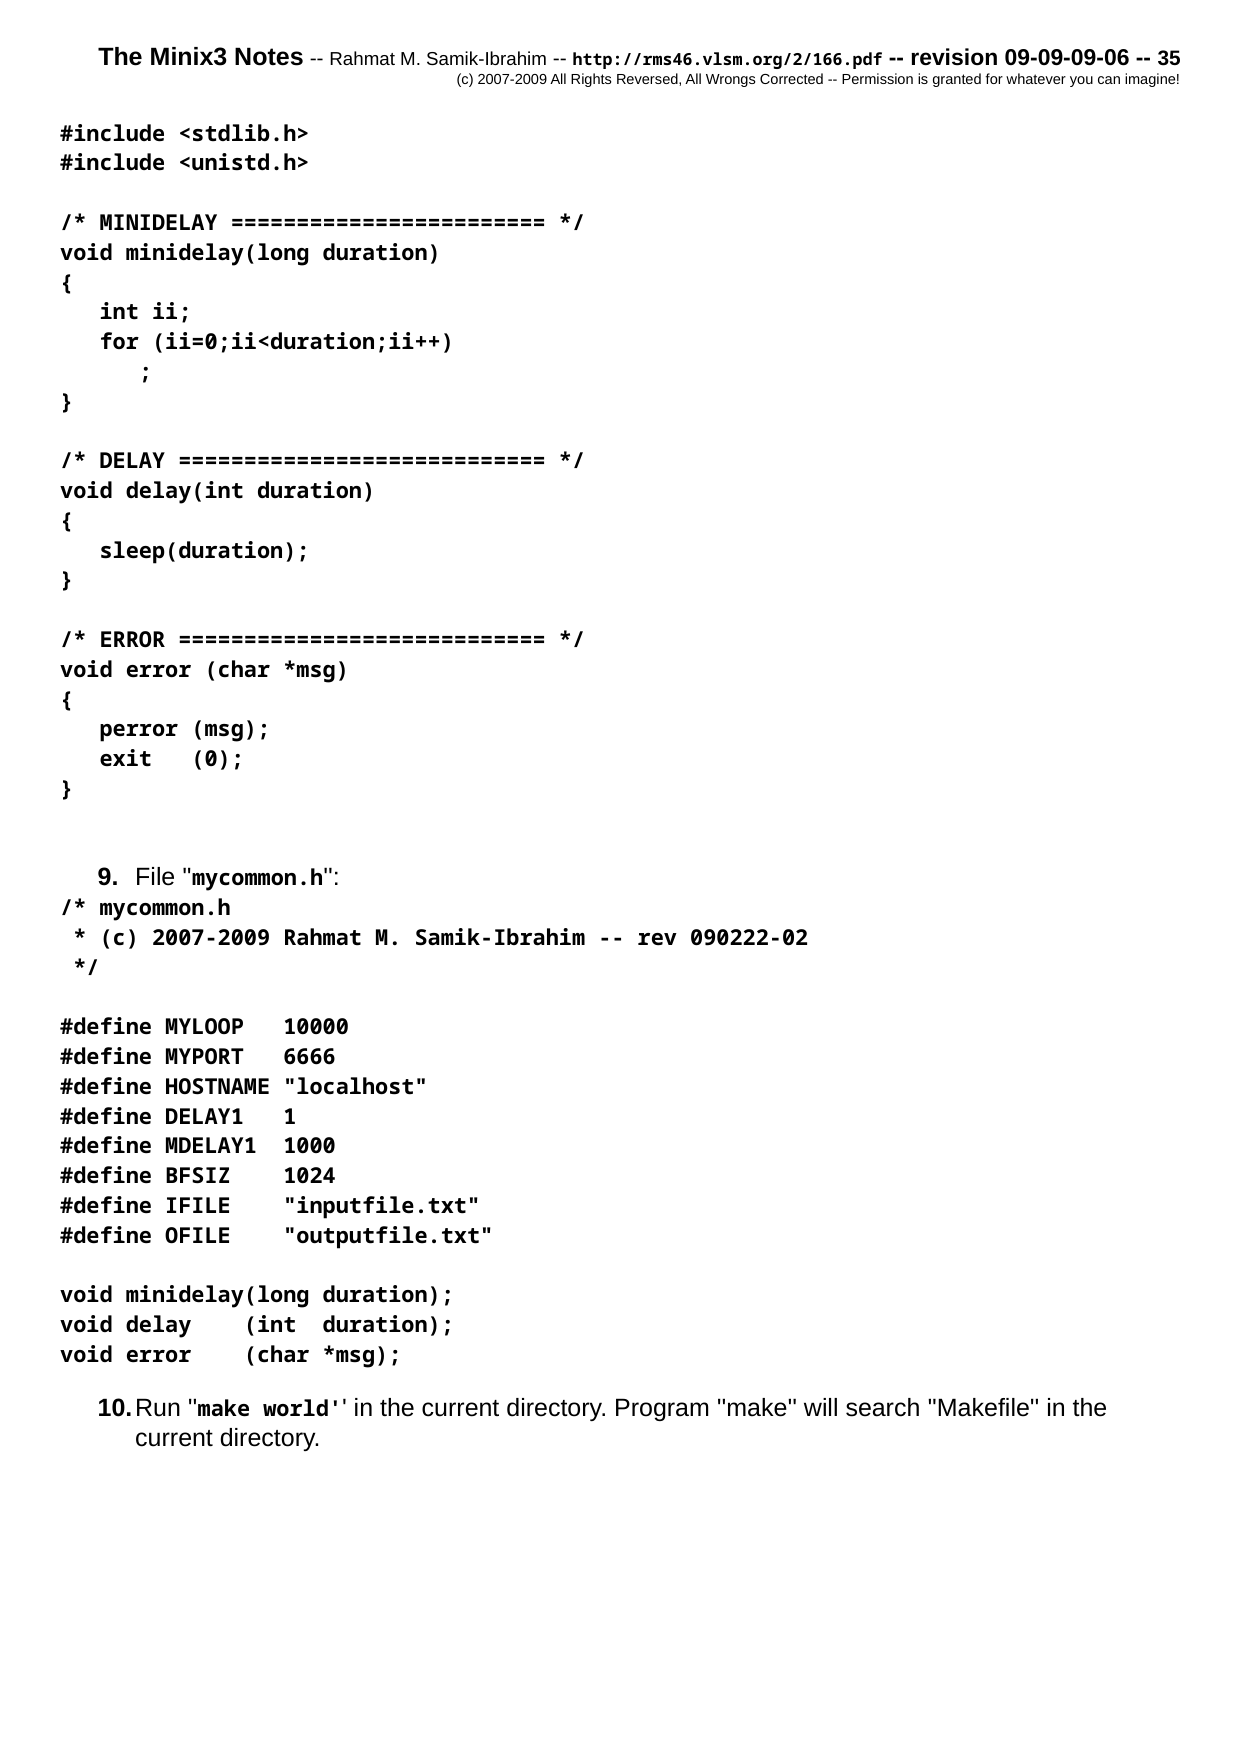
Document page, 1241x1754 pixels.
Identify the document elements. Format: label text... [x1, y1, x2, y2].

text void error (char *msg); [60, 1339, 1181, 1369]
text #define MYLOOP 10000 [60, 1011, 1181, 1041]
text } [60, 773, 1181, 803]
text void minidelay(long duration); [60, 1279, 1181, 1309]
text #define OFILE "outputfile.txt" [60, 1220, 1181, 1249]
text #include <stdlib.h> [60, 117, 1181, 147]
text for (ii=0;ii<duration;ii++) [60, 326, 1181, 356]
text /* DELAY ============================ */ [60, 445, 1181, 475]
text { [60, 266, 1181, 296]
text /* mycommon.h [60, 892, 1181, 922]
text int ii; [60, 296, 1181, 326]
text void minidelay(long duration) [60, 237, 1181, 266]
text #define BFSIZ 1024 [60, 1160, 1181, 1190]
list File ''mycommon.h'': [97, 862, 1181, 892]
text /* ERROR ============================ */ [60, 624, 1181, 654]
text */ [60, 952, 1181, 981]
text #define IFILE "inputfile.txt" [60, 1190, 1181, 1220]
text } [60, 386, 1181, 415]
text ; [60, 356, 1181, 386]
text perror (msg); [60, 713, 1181, 743]
text #define DELAY1 1 [60, 1101, 1181, 1130]
text #define HOSTNAME "localhost" [60, 1071, 1181, 1101]
text } [60, 564, 1181, 594]
list Run ''make world'' in the current directory. Program ''make'' will search ''Makefile'' in the current directory. [97, 1393, 1181, 1451]
text #define MYPORT 6666 [60, 1041, 1181, 1071]
text void delay (int duration); [60, 1309, 1181, 1339]
text { [60, 505, 1181, 534]
text * (c) 2007-2009 Rahmat M. Samik-Ibrahim -- rev 090222-02 [60, 922, 1181, 952]
text { [60, 683, 1181, 713]
text /* MINIDELAY ======================== */ [60, 207, 1181, 237]
text void delay(int duration) [60, 475, 1181, 505]
text sleep(duration); [60, 534, 1181, 564]
text void error (char *msg) [60, 654, 1181, 683]
text #define MDELAY1 1000 [60, 1130, 1181, 1160]
text exit (0); [60, 743, 1181, 773]
text #include <unistd.h> [60, 147, 1181, 177]
